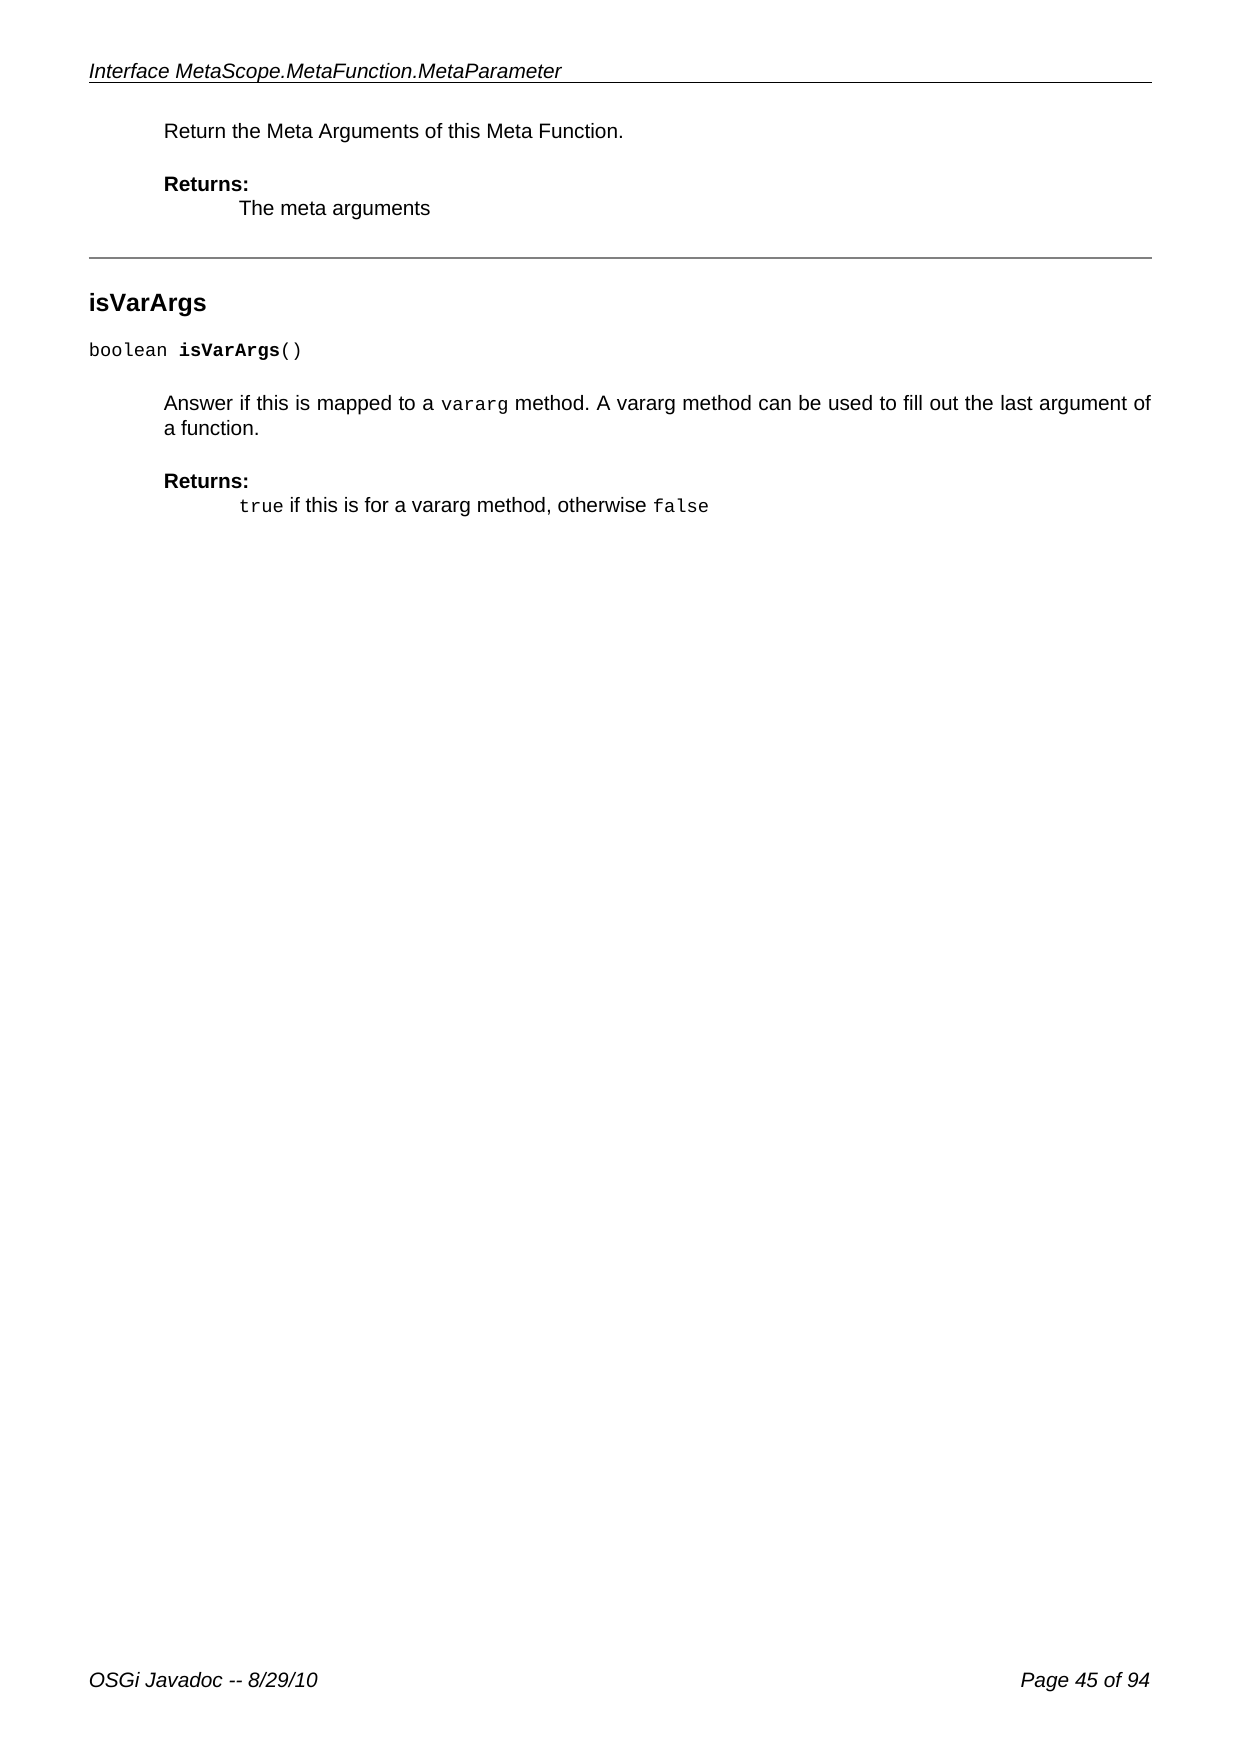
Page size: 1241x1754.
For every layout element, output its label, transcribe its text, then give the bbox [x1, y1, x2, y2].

text boolean isVarArgs() [88, 341, 1152, 362]
text Returns: [163, 469, 1152, 493]
text Return the Meta Arguments of this Meta Function. [163, 118, 1152, 142]
text Returns: [163, 172, 1152, 196]
text Answer if this is mapped to a vararg method. A vararg method can be used to fill out the last argument of a function. [163, 391, 1152, 440]
subtitle isVarArgs [88, 288, 1152, 316]
text The meta arguments [238, 196, 1152, 219]
text true if this is for a vararg method, otherwise false [238, 493, 1152, 518]
